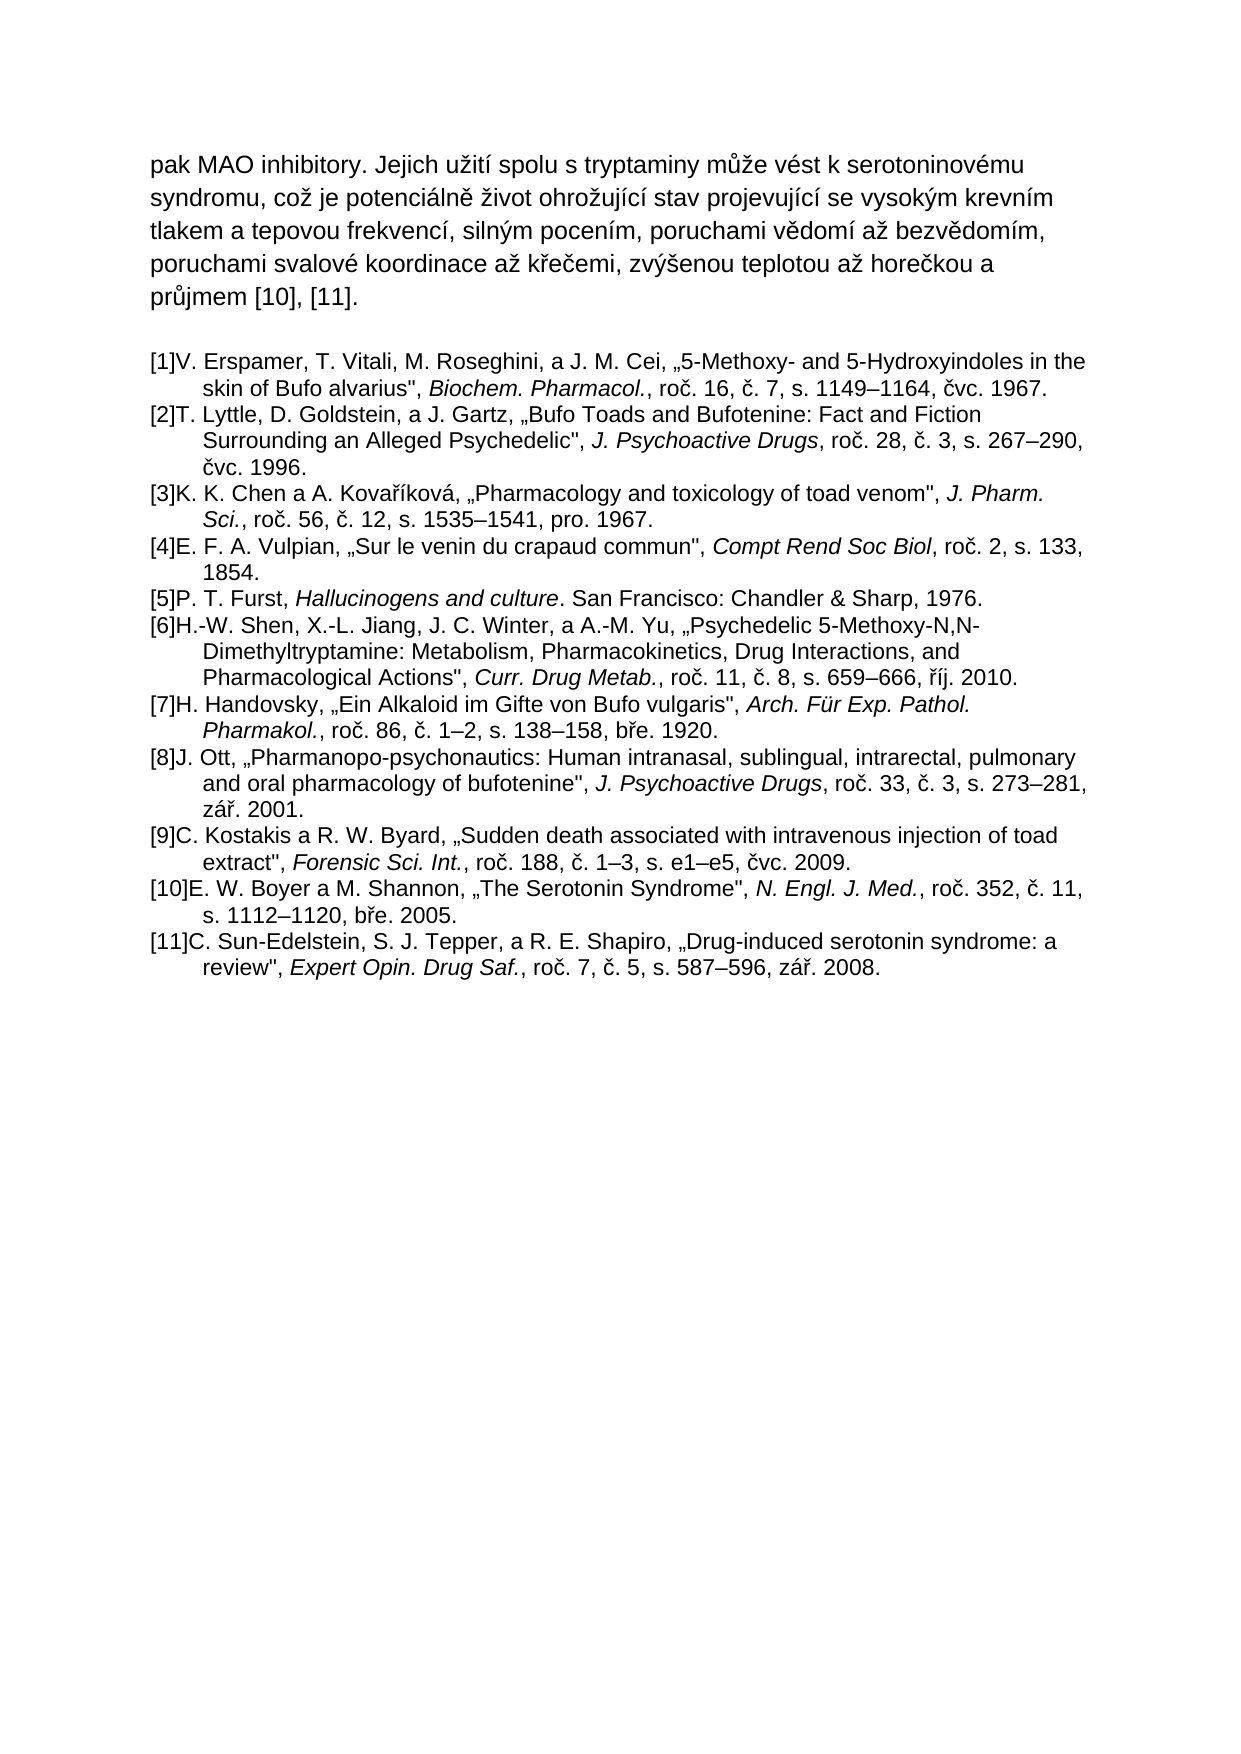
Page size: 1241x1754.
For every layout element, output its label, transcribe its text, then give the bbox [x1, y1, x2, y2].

text [5]P. T. Furst, Hallucinogens and culture. San Francisco: Chandler & Sharp, 1976. [150, 585, 1090, 612]
text [6]H.-W. Shen, X.-L. Jiang, J. C. Winter, a A.-M. Yu, „Psychedelic 5-Methoxy-N,N-Dimethyltryptamine: Metabolism, Pharmacokinetics, Drug Interactions, and Pharmacological Actions", Curr. Drug Metab., roč. 11, č. 8, s. 659–666, říj. 2010. [150, 612, 1090, 691]
text pak MAO inhibitory. Jejich užití spolu s tryptaminy může vést k serotoninovému syndromu, což je potenciálně život ohrožující stav projevující se vysokým krevním tlakem a tepovou frekvencí, silným pocením, poruchami vědomí až bezvědomím, poruchami svalové koordinace až křečemi, zvýšenou teplotou až horečkou a průjmem [10], [11]. [150, 150, 1090, 311]
text [7]H. Handovsky, „Ein Alkaloid im Gifte von Bufo vulgaris", Arch. Für Exp. Pathol. Pharmakol., roč. 86, č. 1–2, s. 138–158, bře. 1920. [150, 691, 1090, 743]
text [1]V. Erspamer, T. Vitali, M. Roseghini, a J. M. Cei, „5-Methoxy- and 5-Hydroxyindoles in the skin of Bufo alvarius", Biochem. Pharmacol., roč. 16, č. 7, s. 1149–1164, čvc. 1967. [150, 348, 1090, 401]
text [9]C. Kostakis a R. W. Byard, „Sudden death associated with intravenous injection of toad extract", Forensic Sci. Int., roč. 188, č. 1–3, s. e1–e5, čvc. 2009. [150, 822, 1090, 875]
text [8]J. Ott, „Pharmanopo-psychonautics: Human intranasal, sublingual, intrarectal, pulmonary and oral pharmacology of bufotenine", J. Psychoactive Drugs, roč. 33, č. 3, s. 273–281, zář. 2001. [150, 743, 1090, 822]
text [3]K. K. Chen a A. Kovaříková, „Pharmacology and toxicology of toad venom", J. Pharm. Sci., roč. 56, č. 12, s. 1535–1541, pro. 1967. [150, 480, 1090, 533]
text [4]E. F. A. Vulpian, „Sur le venin du crapaud commun", Compt Rend Soc Biol, roč. 2, s. 133, 1854. [150, 533, 1090, 585]
text [11]C. Sun-Edelstein, S. J. Tepper, a R. E. Shapiro, „Drug-induced serotonin syndrome: a review", Expert Opin. Drug Saf., roč. 7, č. 5, s. 587–596, zář. 2008. [150, 928, 1090, 981]
text [10]E. W. Boyer a M. Shannon, „The Serotonin Syndrome", N. Engl. J. Med., roč. 352, č. 11, s. 1112–1120, bře. 2005. [150, 875, 1090, 928]
text [2]T. Lyttle, D. Goldstein, a J. Gartz, „Bufo Toads and Bufotenine: Fact and Fiction Surrounding an Alleged Psychedelic", J. Psychoactive Drugs, roč. 28, č. 3, s. 267–290, čvc. 1996. [150, 401, 1090, 480]
